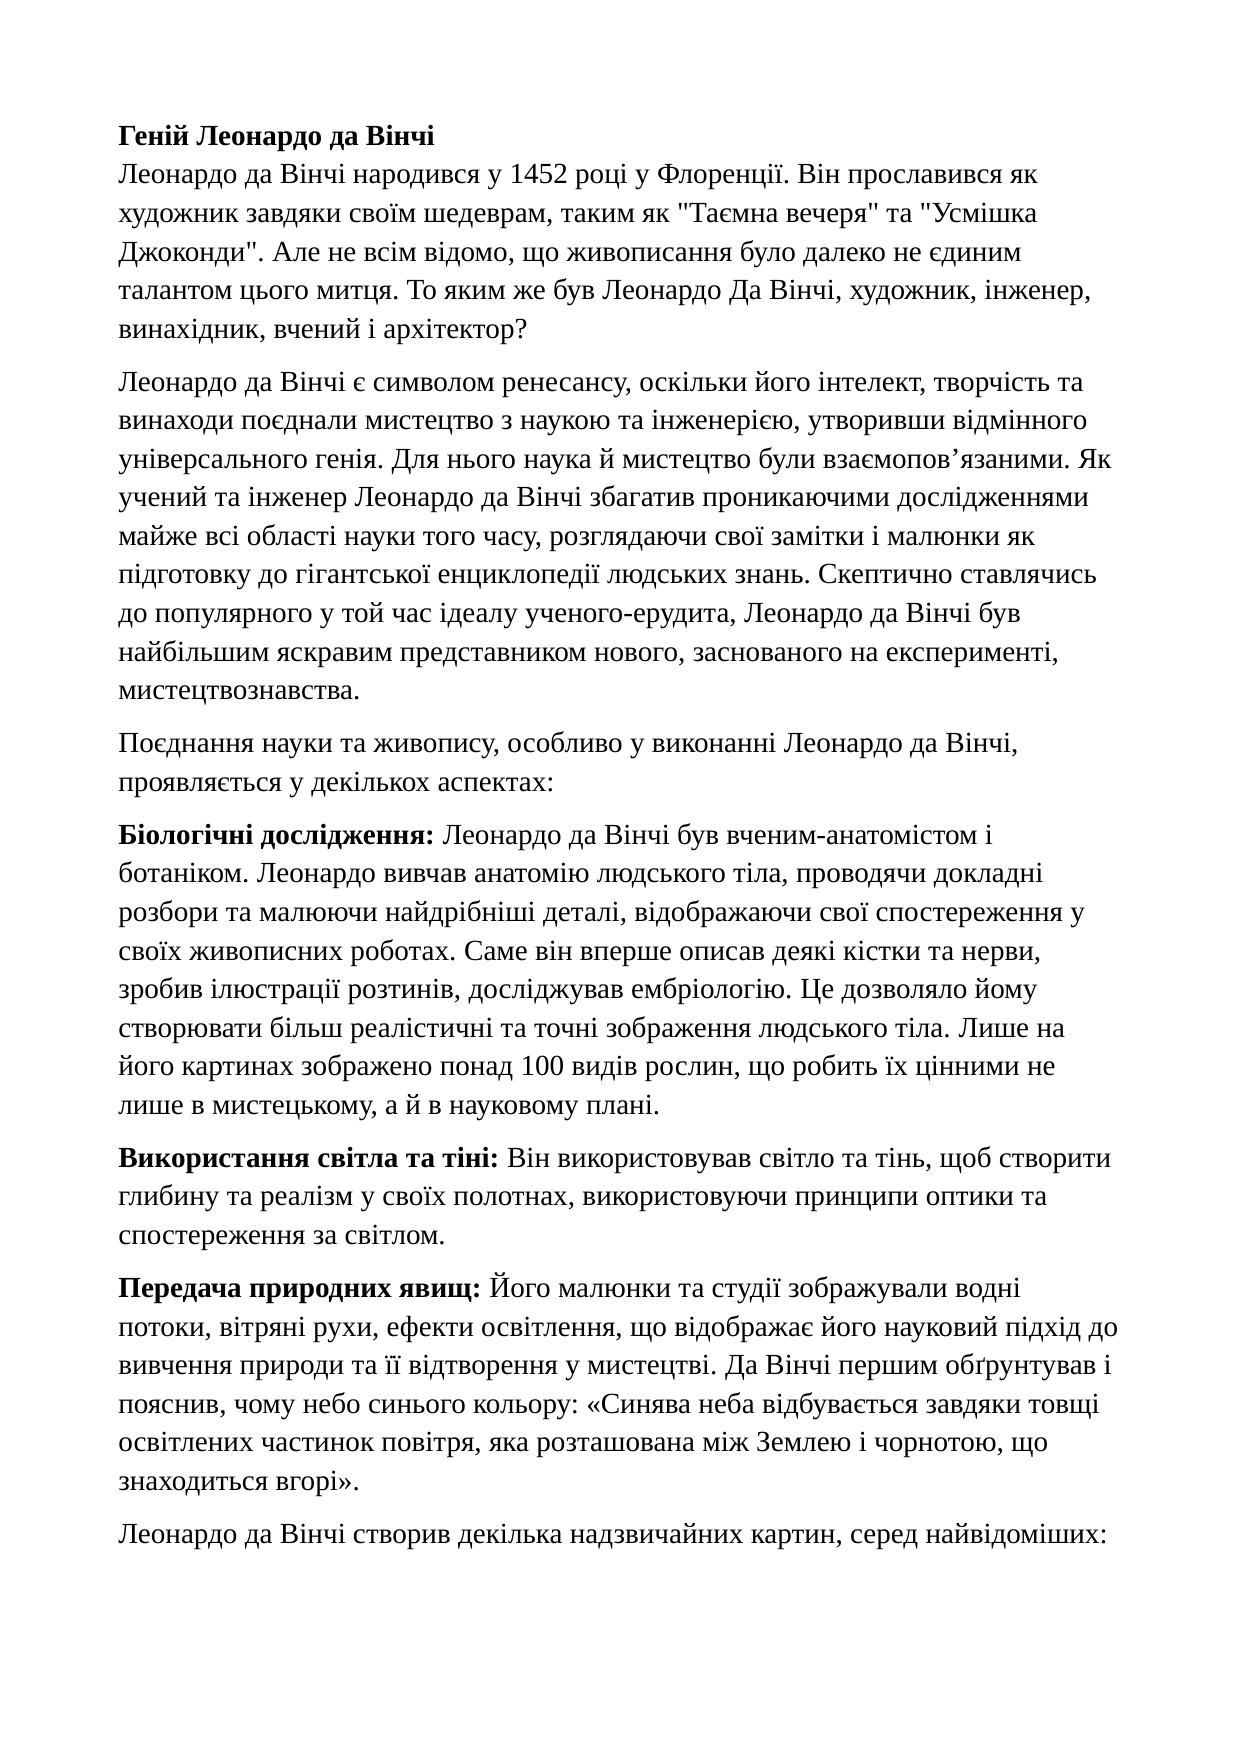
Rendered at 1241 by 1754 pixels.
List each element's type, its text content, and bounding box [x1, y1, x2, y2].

text Біологічні дослідження: Леонардо да Вінчі був вченим-анатомістом і ботаніком. Леонардо вивчав анатомію людського тіла, проводячи докладні розбори та малюючи найдрібніші деталі, відображаючи свої спостереження у своїх живописних роботах. Саме він вперше описав деякі кістки та нерви, зробив ілюстрації розтинів, досліджував ембріологію. Це дозволяло йому створювати більш реалістичні та точні зображення людського тіла. Лише на його картинах зображено понад 100 видів рослин, що робить їх цінними не лише в мистецькому, а й в науковому плані. [118, 817, 1122, 1120]
text Передача природних явищ: Його малюнки та студії зображували водні потоки, вітряні рухи, ефекти освітлення, що відображає його науковий підхід до вивчення природи та її відтворення у мистецтві. Да Вінчі першим обґрунтував і пояснив, чому небо синього кольору: «Синява неба відбувається завдяки товщі освітлених частинок повітря, яка розташована між Землею і чорнотою, що знаходиться вгорі». [118, 1270, 1122, 1496]
text Леонардо да Вінчі народився у 1452 році у Флоренції. Він прославився як художник завдяки своїм шедеврам, таким як "Таємна вечеря" та "Усмішка Джоконди". Але не всім відомо, що живописання було далеко не єдиним талантом цього митця. То яким же був Леонардо Да Вінчі, художник, інженер, винахідник, вчений і архітектор? [118, 157, 1122, 344]
text Поєднання науки та живопису, особливо у виконанні Леонардо да Вінчі, проявляється у декількох аспектах: [118, 725, 1122, 797]
text Геній Леонардо да Вінчі [118, 118, 1122, 152]
text Леонардо да Вінчі є символом ренесансу, оскільки його інтелект, творчість та винаходи поєднали мистецтво з наукою та інженерією, утворивши відмінного універсального генія. Для нього наука й мистецтво були взаємопов’язаними. Як учений та інженер Леонардо да Вінчі збагатив проникаючими дослідженнями майже всі області науки того часу, розглядаючи свої замітки і малюнки як підготовку до гігантської енциклопедії людських знань. Скептично ставлячись до популярного у той час ідеалу ученого-ерудита, Леонардо да Вінчі був найбільшим яскравим представником нового, заснованого на експерименті, мистецтвознавства. [118, 364, 1122, 706]
text Використання світла та тіні: Він використовував світло та тінь, щоб створити глибину та реалізм у своїх полотнах, використовуючи принципи оптики та спостереження за світлом. [118, 1140, 1122, 1251]
text Леонардо да Вінчі створив декілька надзвичайних картин, серед найвідоміших: [118, 1516, 1122, 1549]
